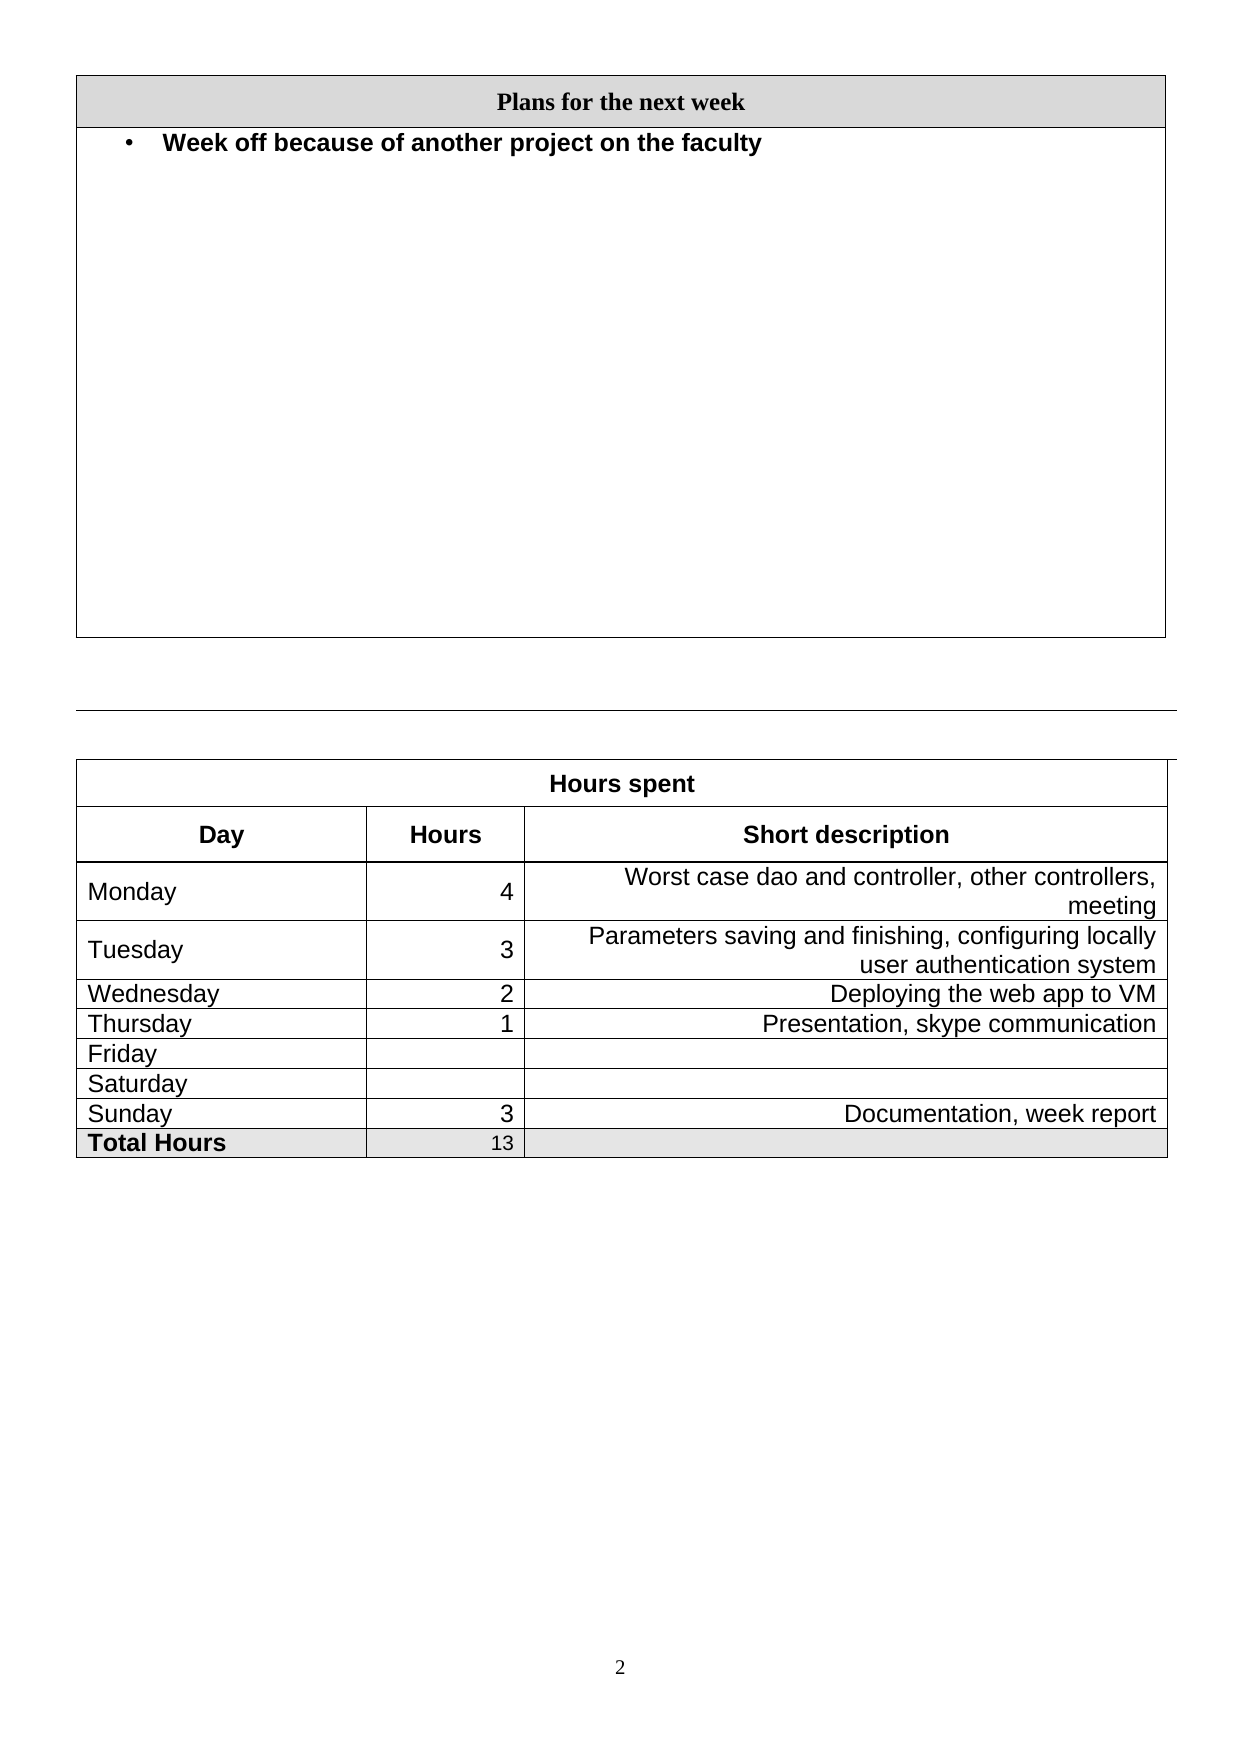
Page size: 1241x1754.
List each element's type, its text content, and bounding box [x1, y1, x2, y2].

table_cell Friday [77, 1039, 366, 1068]
table_cell 1 [367, 1009, 524, 1038]
table_cell Deploying the web app to VM [525, 980, 1167, 1008]
table_cell 3 [367, 921, 524, 978]
table_cell [1168, 1038, 1177, 1068]
table_cell [1168, 1068, 1177, 1098]
table_cell [1168, 760, 1177, 806]
table_cell Day [77, 807, 366, 861]
table_cell Short description [525, 807, 1167, 861]
table_cell [367, 1039, 524, 1068]
table_cell Wednesday [77, 980, 366, 1008]
table_cell [1168, 979, 1177, 1008]
table_cell Presentation, skype communication [525, 1009, 1167, 1038]
table_cell Documentation, week report [525, 1099, 1167, 1127]
table_cell [1168, 806, 1177, 861]
table_header [76, 711, 1177, 759]
table_cell Saturday [77, 1069, 366, 1098]
table_cell [1168, 1098, 1177, 1127]
table_cell Sunday [77, 1099, 366, 1127]
table_cell Monday [77, 863, 366, 920]
table_cell Week off because of another project on the faculty [77, 128, 1165, 637]
table_cell Worst case dao and controller, other controllers, meeting [525, 863, 1167, 920]
table_cell [367, 1069, 524, 1098]
table_cell [525, 1039, 1167, 1068]
table_cell [1168, 1128, 1177, 1157]
table_cell Parameters saving and finishing, configuring locally user authentication system [525, 921, 1167, 978]
table_cell Thursday [77, 1009, 366, 1038]
table_cell [1168, 920, 1177, 978]
table_cell 13 [367, 1129, 524, 1157]
table_cell [1168, 1008, 1177, 1038]
table_cell [525, 1069, 1167, 1098]
table_cell [525, 1129, 1167, 1157]
table_cell [1168, 861, 1177, 920]
table_cell 3 [367, 1099, 524, 1127]
table_cell Hours spent [77, 760, 1167, 806]
table_cell Total Hours [77, 1129, 366, 1157]
table_cell Tuesday [77, 921, 366, 978]
table_cell 4 [367, 863, 524, 920]
table_cell 2 [367, 980, 524, 1008]
table_cell Hours [367, 807, 524, 861]
table_header Plans for the next week [77, 76, 1165, 127]
